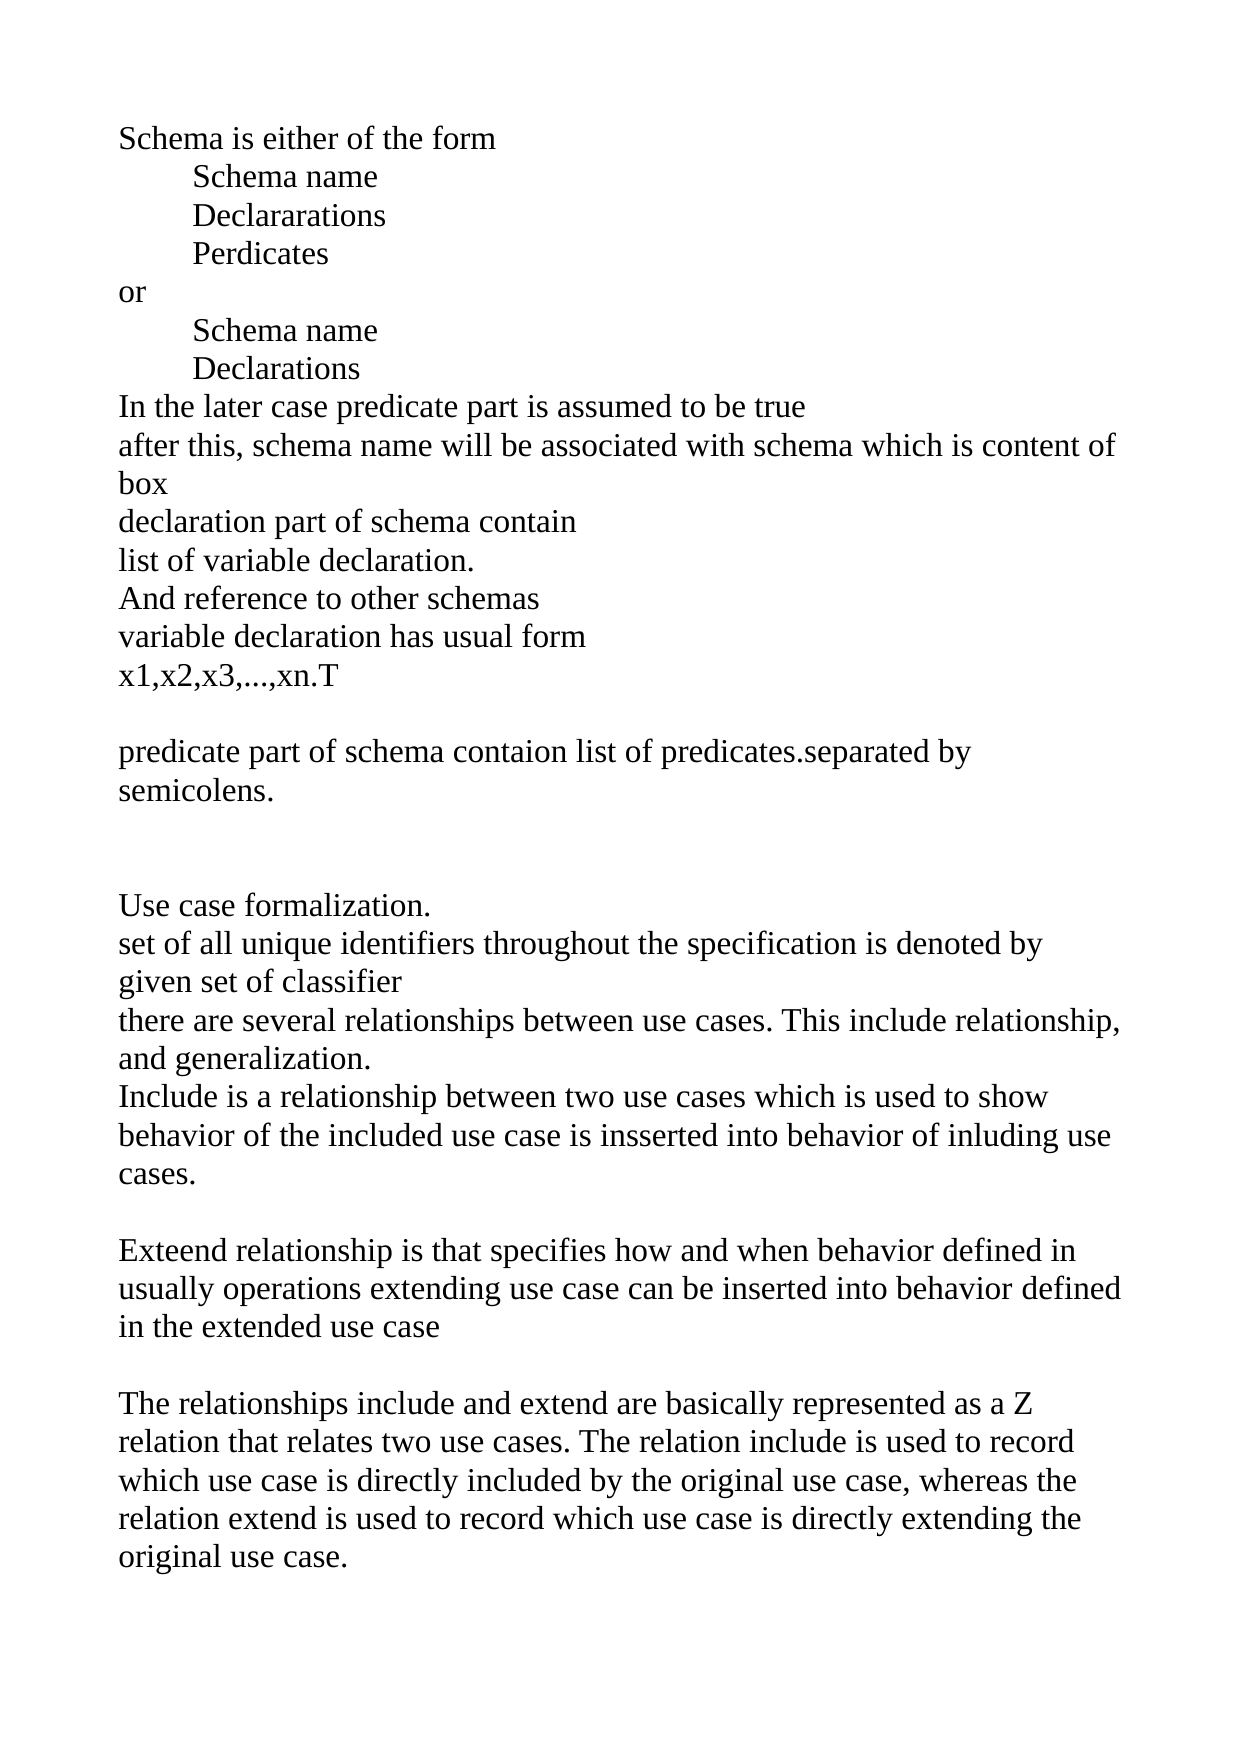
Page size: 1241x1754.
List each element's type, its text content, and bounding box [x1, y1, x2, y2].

text And reference to other schemas [118, 578, 1122, 616]
text declaration part of schema contain [118, 501, 1122, 540]
text set of all unique identifiers throughout the specification is denoted by given set of classifier [118, 923, 1122, 1000]
text or [118, 271, 1122, 310]
text Perdicates [118, 233, 1122, 271]
text Use case formalization. [118, 885, 1122, 923]
text predicate part of schema contaion list of predicates.separated by semicolens. [118, 731, 1122, 808]
text x1,x2,x3,...,xn.T [118, 655, 1122, 693]
text list of variable declaration. [118, 540, 1122, 578]
text Schema is either of the form [118, 118, 1122, 156]
text Schema name [118, 156, 1122, 195]
text after this, schema name will be associated with schema which is content of box [118, 425, 1122, 501]
text The relationships include and extend are basically represented as a Z relation that relates two use cases. The relation include is used to record which use case is directly included by the original use case, whereas the relation extend is used to record which use case is directly extending the original use case. [118, 1383, 1122, 1575]
text Schema name [118, 310, 1122, 348]
text Exteend relationship is that specifies how and when behavior defined in usually operations extending use case can be inserted into behavior defined in the extended use case [118, 1230, 1122, 1345]
text Declarations [118, 348, 1122, 386]
text there are several relationships between use cases. This include relationship, and generalization. [118, 1000, 1122, 1076]
text Declararations [118, 195, 1122, 233]
text variable declaration has usual form [118, 616, 1122, 655]
text Include is a relationship between two use cases which is used to show behavior of the included use case is insserted into behavior of inluding use cases. [118, 1076, 1122, 1191]
text In the later case predicate part is assumed to be true [118, 386, 1122, 425]
